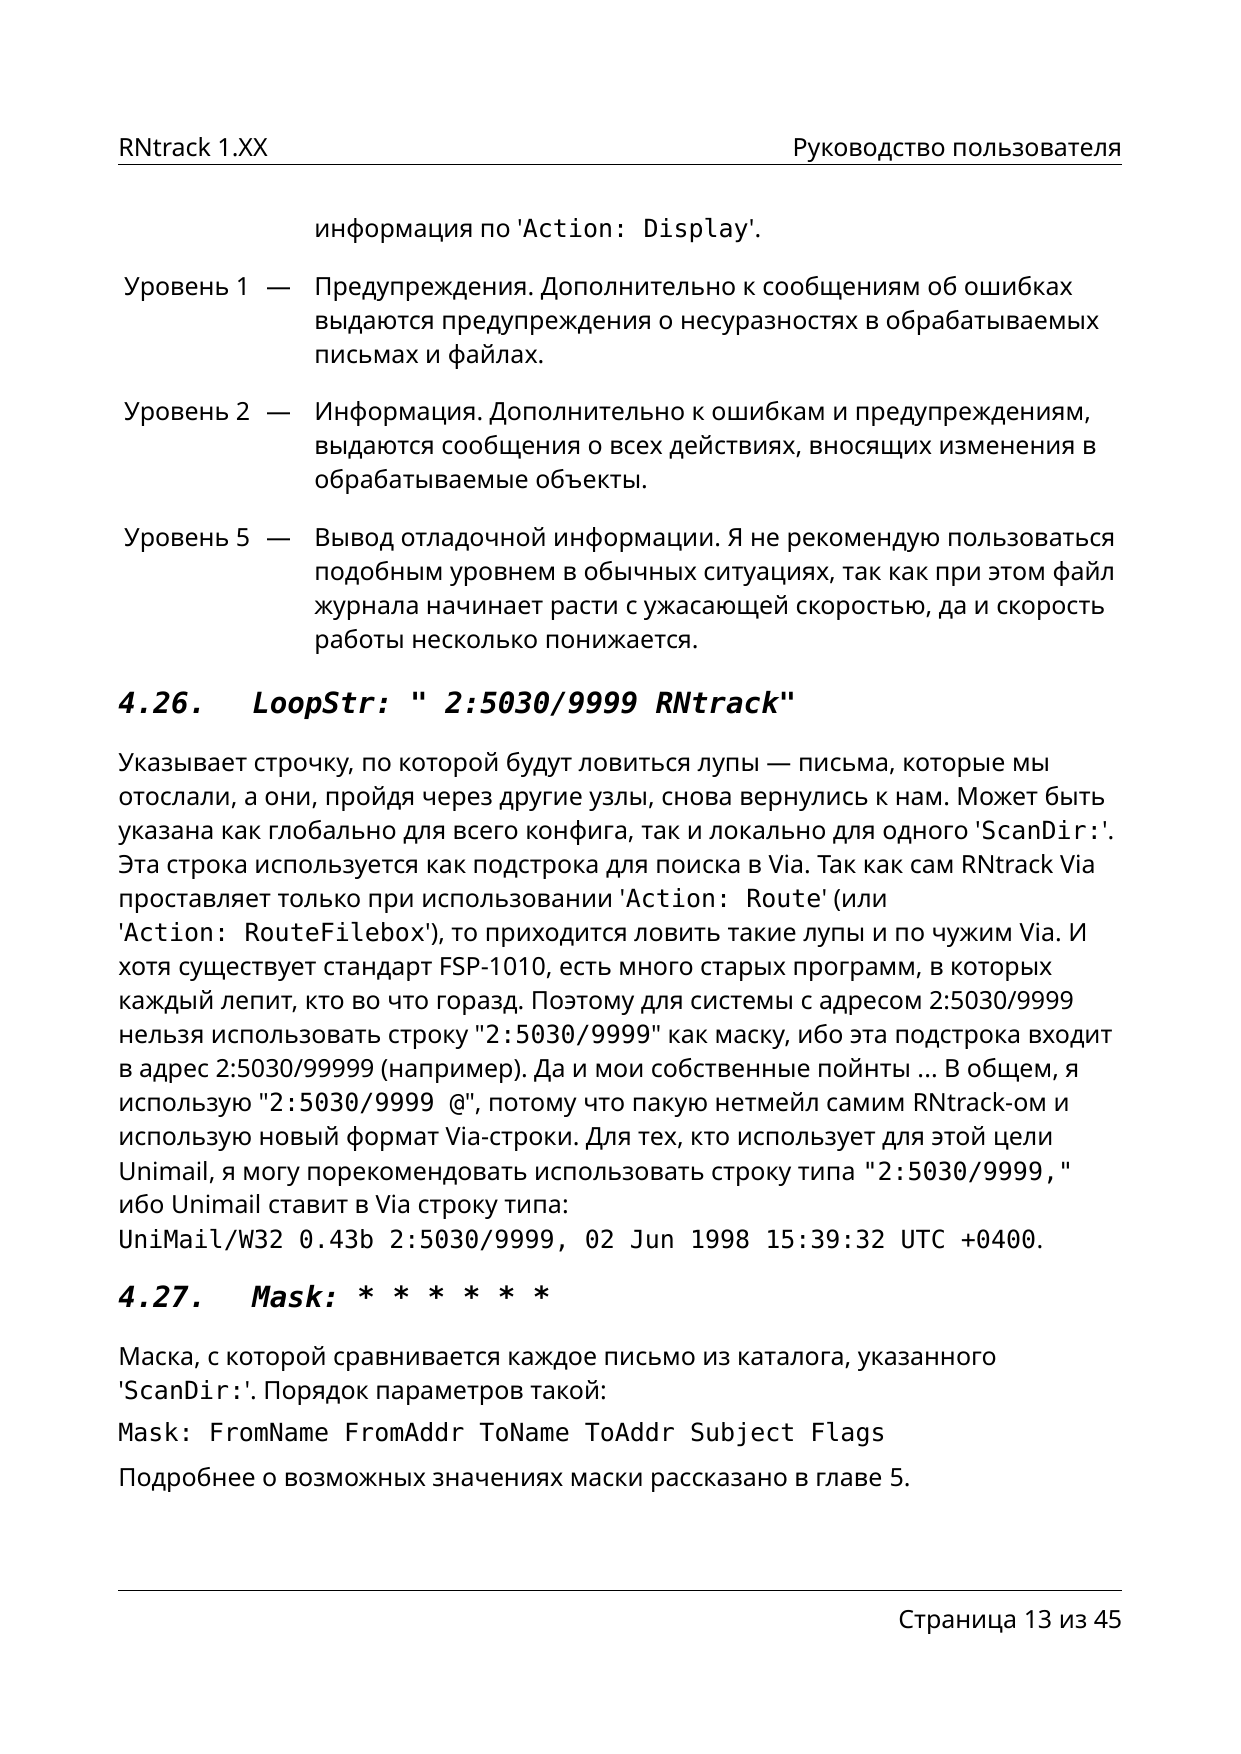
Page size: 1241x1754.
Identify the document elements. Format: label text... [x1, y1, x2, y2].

subtitle Mask: * * * * * * [118, 1280, 1122, 1314]
subtitle LoopStr: " 2:5030/9999 RNtrack" [118, 686, 1122, 720]
table_cell — [260, 502, 308, 661]
table_header информация по 'Action: Display'. [309, 194, 1122, 251]
table_cell — [260, 376, 308, 502]
text Маска, с которой сравнивается каждое письмо из каталога, указанного 'ScanDir:'. Порядок параметров такой: [118, 1338, 1122, 1407]
table_header [260, 194, 308, 251]
text Подробнее о возможных значениях маски рассказано в главе 5. [118, 1459, 1122, 1493]
text Указывает строчку, по которой будут ловиться лупы — письма, которые мы отослали, а они, пройдя через другие узлы, снова вернулись к нам. Может быть указана как глобально для всего конфига, так и локально для одного 'ScanDir:'. Эта строка используется как подстрока для поиска в Via. Так как сам RNtrack Via проставляет только при использовании 'Action: Route' (или 'Action: RouteFilebox'), то приходится ловить такие лупы и по чужим Via. И хотя существует стандарт FSP-1010, есть много старых программ, в которых каждый лепит, кто во что горазд. Поэтому для системы с адресом 2:5030/9999 нельзя использовать строку "2:5030/9999" как маску, ибо эта подстрока входит в адрес 2:5030/99999 (например). Да и мои собственные пойнты ... В общем, я использую "2:5030/9999 @", потому что пакую нетмейл самим RNtrack-ом и использую новый формат Via-строки. Для тех, кто использует для этой цели Unimail, я могу порекомендовать использовать строку типа "2:5030/9999," ибо Unimail ставит в Via строку типа: UniMail/W32 0.43b 2:5030/9999, 02 Jun 1998 15:39:32 UTC +0400. [118, 744, 1122, 1255]
table_cell Вывод отладочной информации. Я не рекомендую пользоваться подобным уровнем в обычных ситуациях, так как при этом файл журнала начинает расти с ужасающей скоростью, да и скорость работы несколько понижается. [309, 502, 1122, 661]
table_cell Уровень 2 [118, 376, 260, 502]
table_cell Уровень 1 [118, 251, 260, 376]
table_cell Уровень 5 [118, 502, 260, 661]
text Mask: FromName FromAddr ToName ToAddr Subject Flags [118, 1418, 1122, 1448]
table_cell — [260, 251, 308, 376]
table_header [118, 194, 260, 251]
table_cell Предупреждения. Дополнительно к сообщениям об ошибках выдаются предупреждения о несуразностях в обрабатываемых письмах и файлах. [309, 251, 1122, 376]
table_cell Информация. Дополнительно к ошибкам и предупреждениям, выдаются сообщения о всех действиях, вносящих изменения в обрабатываемые объекты. [309, 376, 1122, 502]
